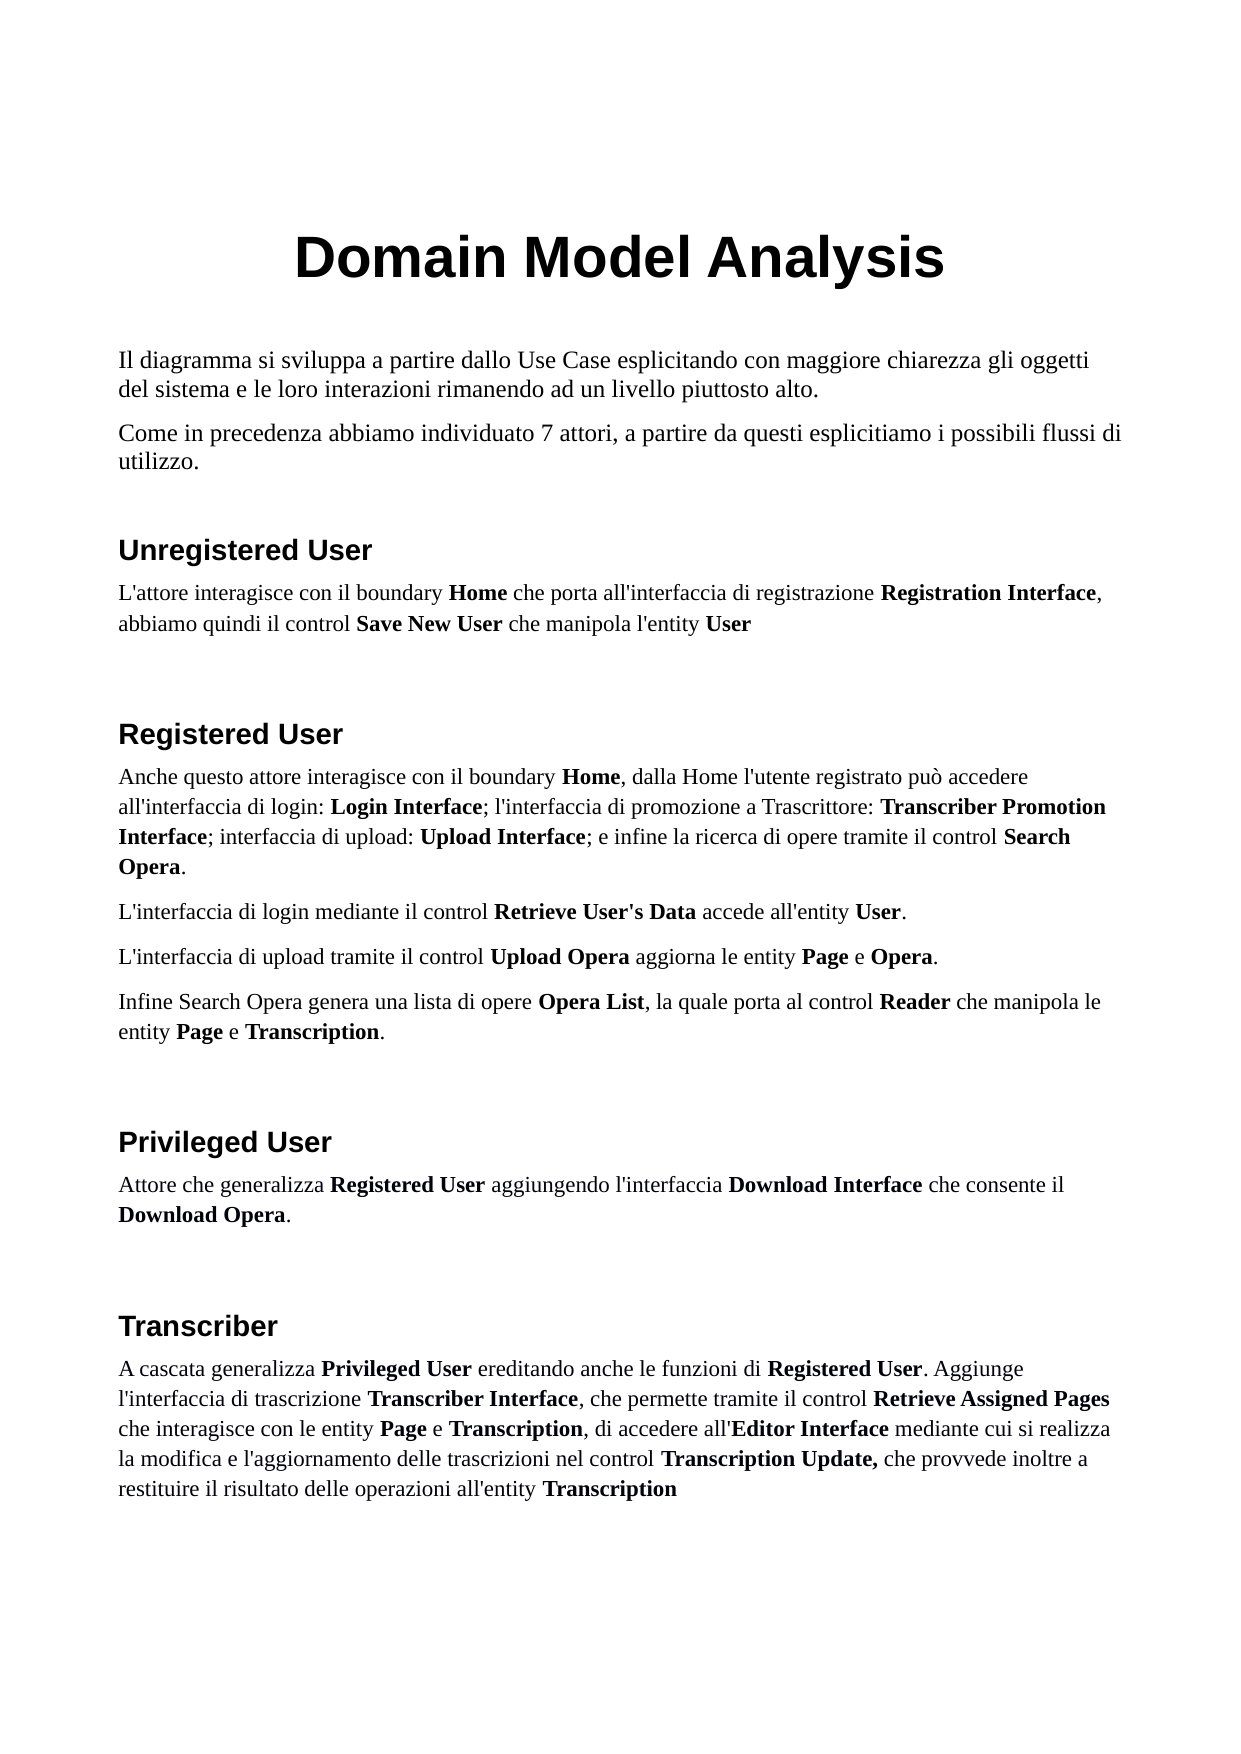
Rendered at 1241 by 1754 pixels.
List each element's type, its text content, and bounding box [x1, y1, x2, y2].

subtitle Transcriber [118, 1308, 1122, 1342]
subtitle Registered User [118, 717, 1122, 750]
title Domain Model Analysis [118, 223, 1122, 290]
text Anche questo attore interagisce con il boundary Home, dalla Home l'utente registrato può accedere all'interfaccia di login: Login Interface; l'interfaccia di promozione a Trascrittore: Transcriber Promotion Interface; interfaccia di upload: Upload Interface; e infine la ricerca di opere tramite il control Search Opera. [118, 763, 1122, 880]
subtitle Unregistered User [118, 533, 1122, 567]
text Infine Search Opera genera una lista di opere Opera List, la quale porta al control Reader che manipola le entity Page e Transcription. [118, 988, 1122, 1044]
subtitle Privileged User [118, 1125, 1122, 1159]
text Attore che generalizza Registered User aggiungendo l'interfaccia Download Interface che consente il Download Opera. [118, 1171, 1122, 1228]
text Il diagramma si sviluppa a partire dallo Use Case esplicitando con maggiore chiarezza gli oggetti del sistema e le loro interazioni rimanendo ad un livello piuttosto alto. [118, 346, 1122, 403]
text L'interfaccia di upload tramite il control Upload Opera aggiorna le entity Page e Opera. [118, 943, 1122, 969]
text L'interfaccia di login mediante il control Retrieve User's Data accede all'entity User. [118, 898, 1122, 924]
text L'attore interagisce con il boundary Home che porta all'interfaccia di registrazione Registration Interface, abbiamo quindi il control Save New User che manipola l'entity User [118, 579, 1122, 636]
text A cascata generalizza Privileged User ereditando anche le funzioni di Registered User. Aggiunge l'interfaccia di trascrizione Transcriber Interface, che permette tramite il control Retrieve Assigned Pages che interagisce con le entity Page e Transcription, di accedere all'Editor Interface mediante cui si realizza la modifica e l'aggiornamento delle trascrizioni nel control Transcription Update, che provvede inoltre a restituire il risultato delle operazioni all'entity Transcription [118, 1355, 1122, 1502]
text Come in precedenza abbiamo individuato 7 attori, a partire da questi esplicitiamo i possibili flussi di utilizzo. [118, 418, 1122, 475]
